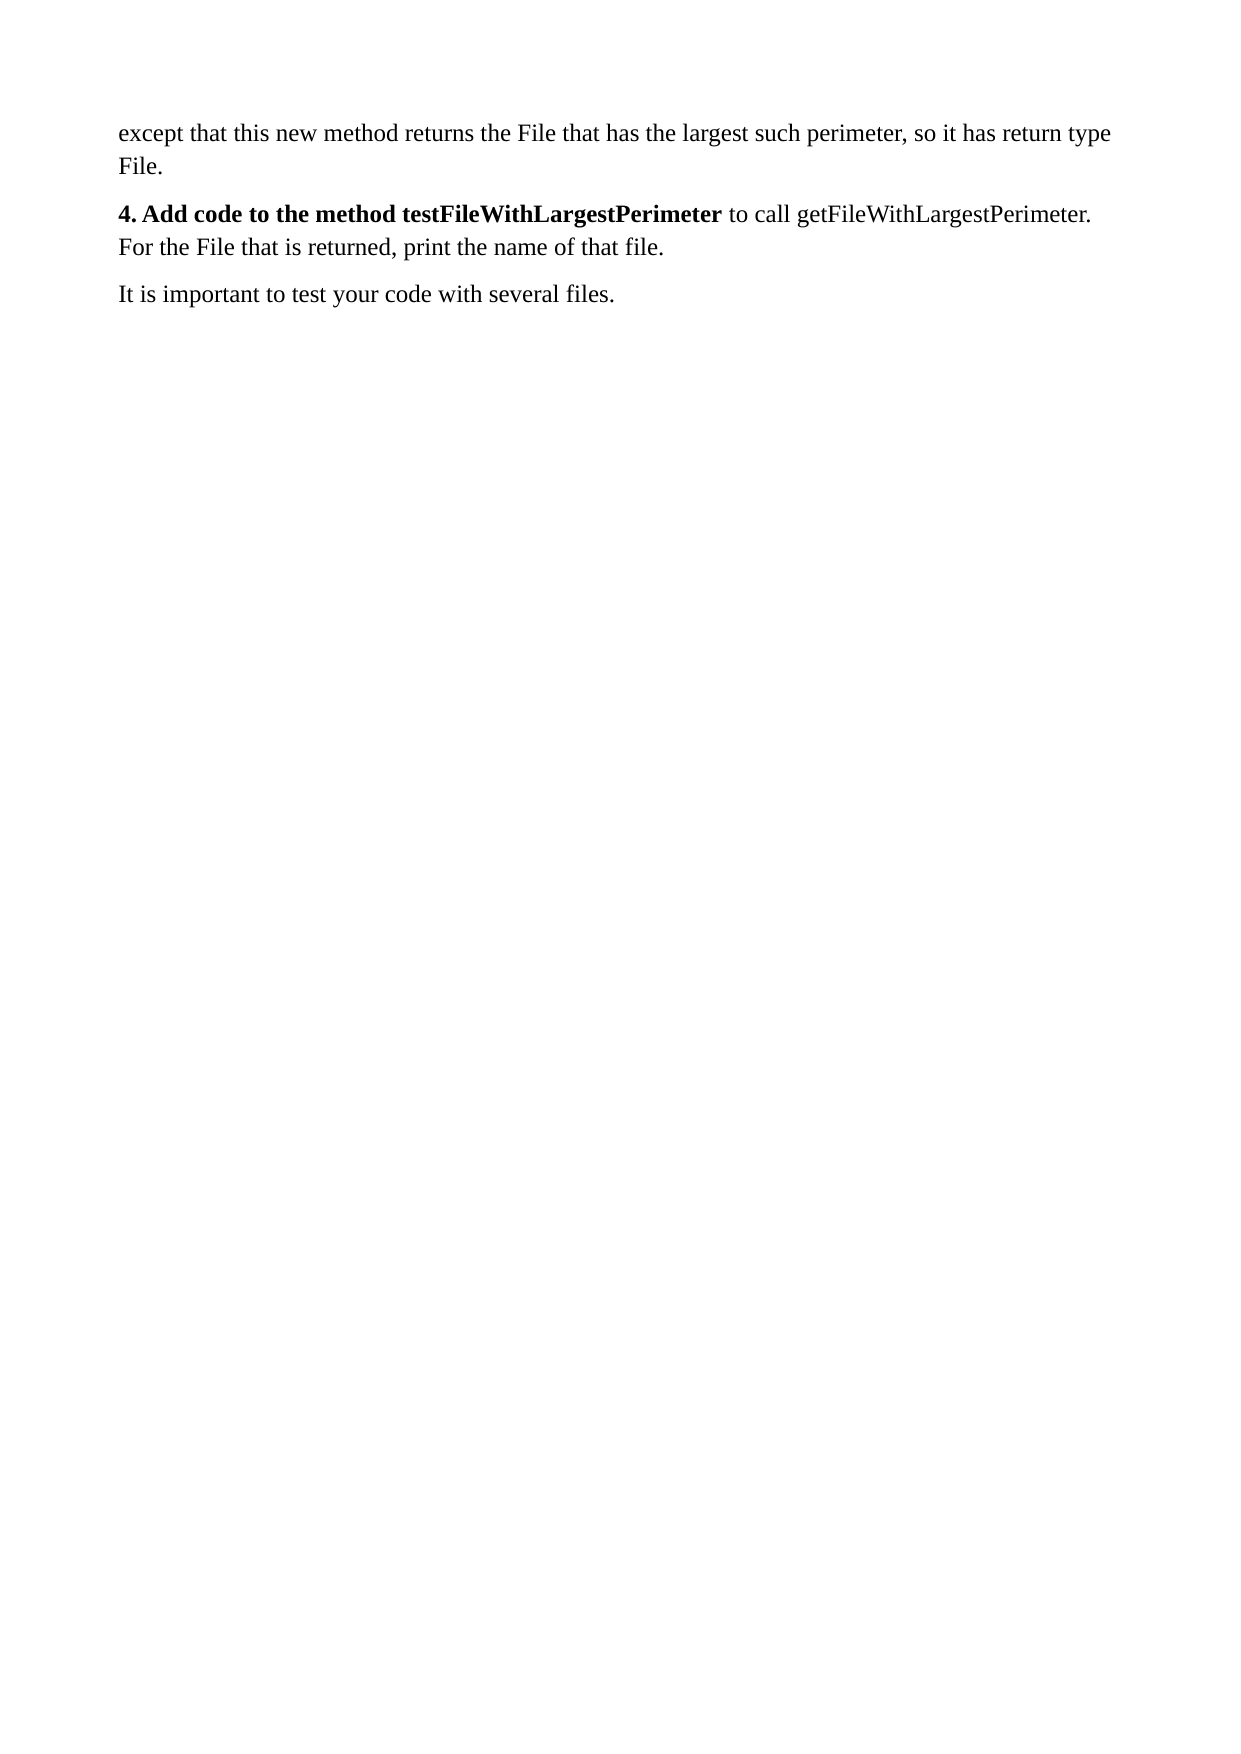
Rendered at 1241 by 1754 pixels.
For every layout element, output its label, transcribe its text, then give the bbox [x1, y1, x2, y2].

text It is important to test your code with several files. [118, 279, 1122, 308]
text 4. Add code to the method testFileWithLargestPerimeter to call getFileWithLargestPerimeter. For the File that is returned, print the name of that file. [118, 199, 1122, 261]
text except that this new method returns the File that has the largest such perimeter, so it has return type File. [118, 118, 1122, 180]
